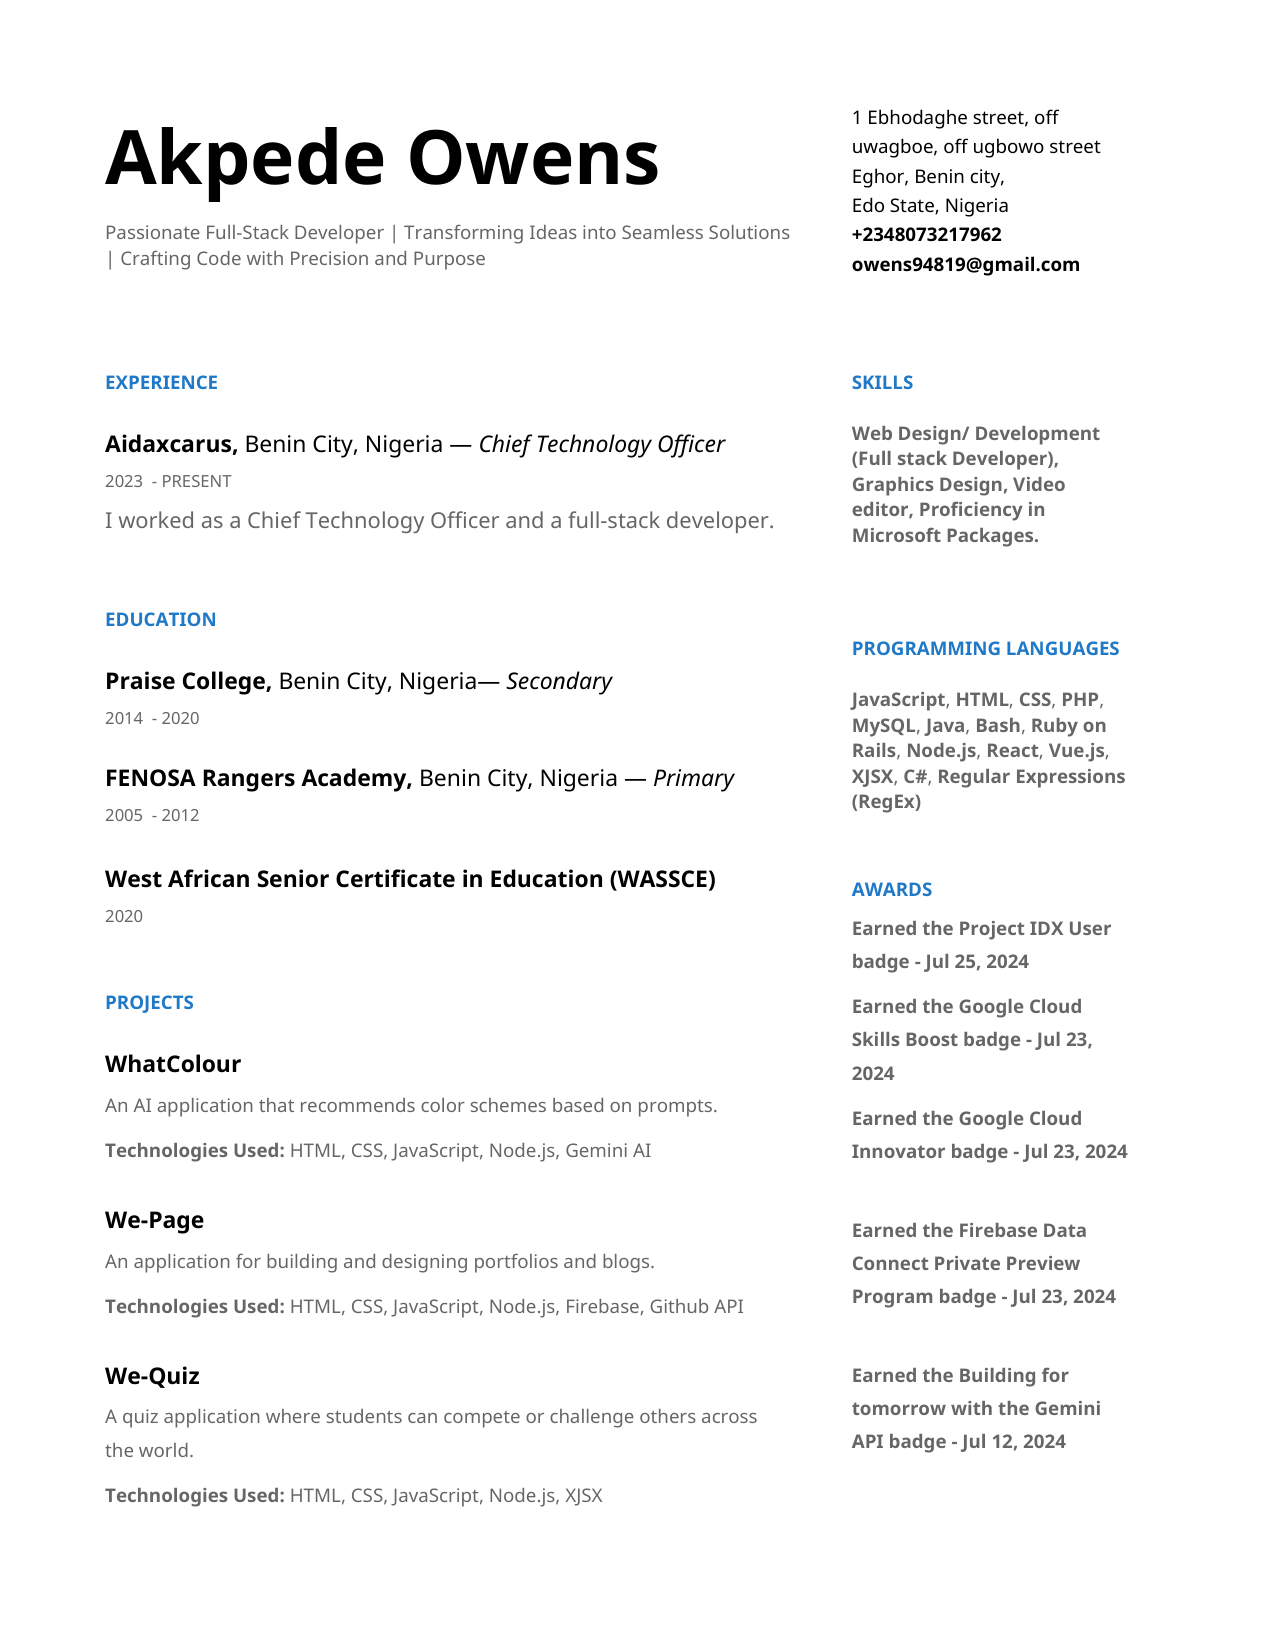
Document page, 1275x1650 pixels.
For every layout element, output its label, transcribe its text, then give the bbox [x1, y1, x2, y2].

table_cell EXPERIENCE Aidaxcarus, Benin City, Nigeria — Chief Technology Officer 2023 - PRESENT I worked as a Chief Technology Officer and a full-stack developer. EDUCATION Praise College, Benin City, Nigeria— Secondary 2014 - 2020 FENOSA Rangers Academy, Benin City, Nigeria — Primary 2005 - 2012 West African Senior Certificate in Education (WASSCE) 2020 PROJECTS WhatColour An AI application that recommends color schemes based on prompts. Technologies Used: HTML, CSS, JavaScript, Node.js, Gemini AI We-Page An application for building and designing portfolios and blogs. Technologies Used: HTML, CSS, JavaScript, Node.js, Firebase, Github API We-Quiz A quiz application where students can compete or challenge others across the world. Technologies Used: HTML, CSS, JavaScript, Node.js, XJSX [90, 291, 837, 1523]
table_header 1 Ebhodaghe street, off uwagboe, off ugbowo street Eghor, Benin city, Edo State, Nigeria +2348073217962 owens94819@gmail.com [837, 90, 1181, 291]
table_header Akpede Owens Passionate Full-Stack Developer | Transforming Ideas into Seamless Solutions | Crafting Code with Precision and Purpose [90, 90, 837, 291]
table_cell SKILLS Web Design/ Development (Full stack Developer), Graphics Design, Video editor, Proficiency in Microsoft Packages. PROGRAMMING LANGUAGES JavaScript, HTML, CSS, PHP, MySQL, Java, Bash, Ruby on Rails, Node.js, React, Vue.js, XJSX, C#, Regular Expressions (RegEx) AWARDS Earned the Project IDX User badge - Jul 25, 2024 Earned the Google Cloud Skills Boost badge - Jul 23, 2024 Earned the Google Cloud Innovator badge - Jul 23, 2024 Earned the Firebase Data Connect Private Preview Program badge - Jul 23, 2024 Earned the Building for tomorrow with the Gemini API badge - Jul 12, 2024 [837, 291, 1181, 1523]
